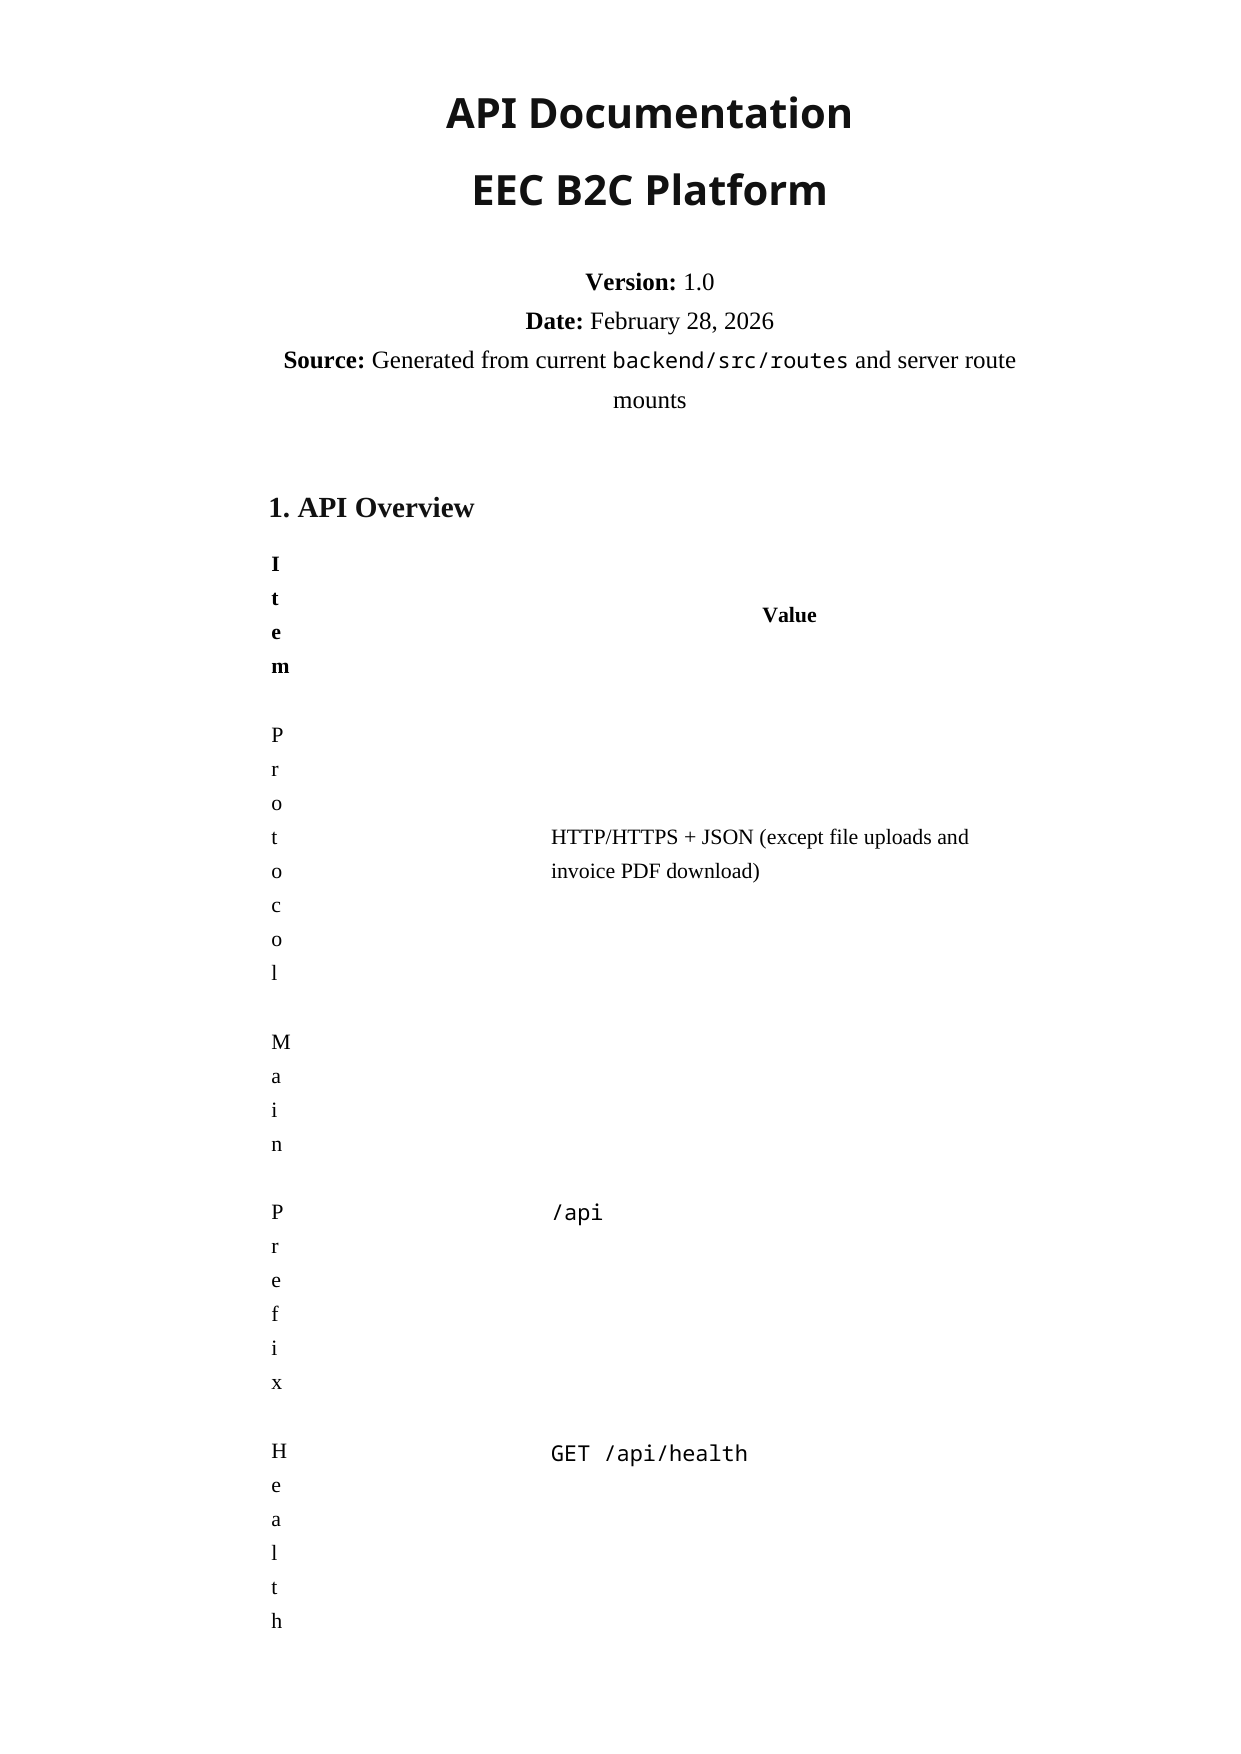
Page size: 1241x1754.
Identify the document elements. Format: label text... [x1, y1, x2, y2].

table_cell Main Prefix [118, 1026, 398, 1435]
subtitle 1. API Overview [268, 491, 1031, 524]
table_cell HTTP/HTTPS + JSON (except file uploads and invoice PDF download) [398, 720, 1181, 1026]
table_cell Health [118, 1435, 398, 1670]
table_cell /api [398, 1026, 1181, 1435]
text Version: 1.0 Date: February 28, 2026 Source: Generated from current backend/src/routes and server route mounts [268, 267, 1031, 414]
subtitle API Documentation EEC B2C Platform [268, 84, 1031, 217]
table_cell Protocol [118, 720, 398, 1026]
table_header Item [118, 548, 398, 719]
table_header Value [398, 548, 1181, 719]
table_cell GET /api/health [398, 1435, 1181, 1670]
